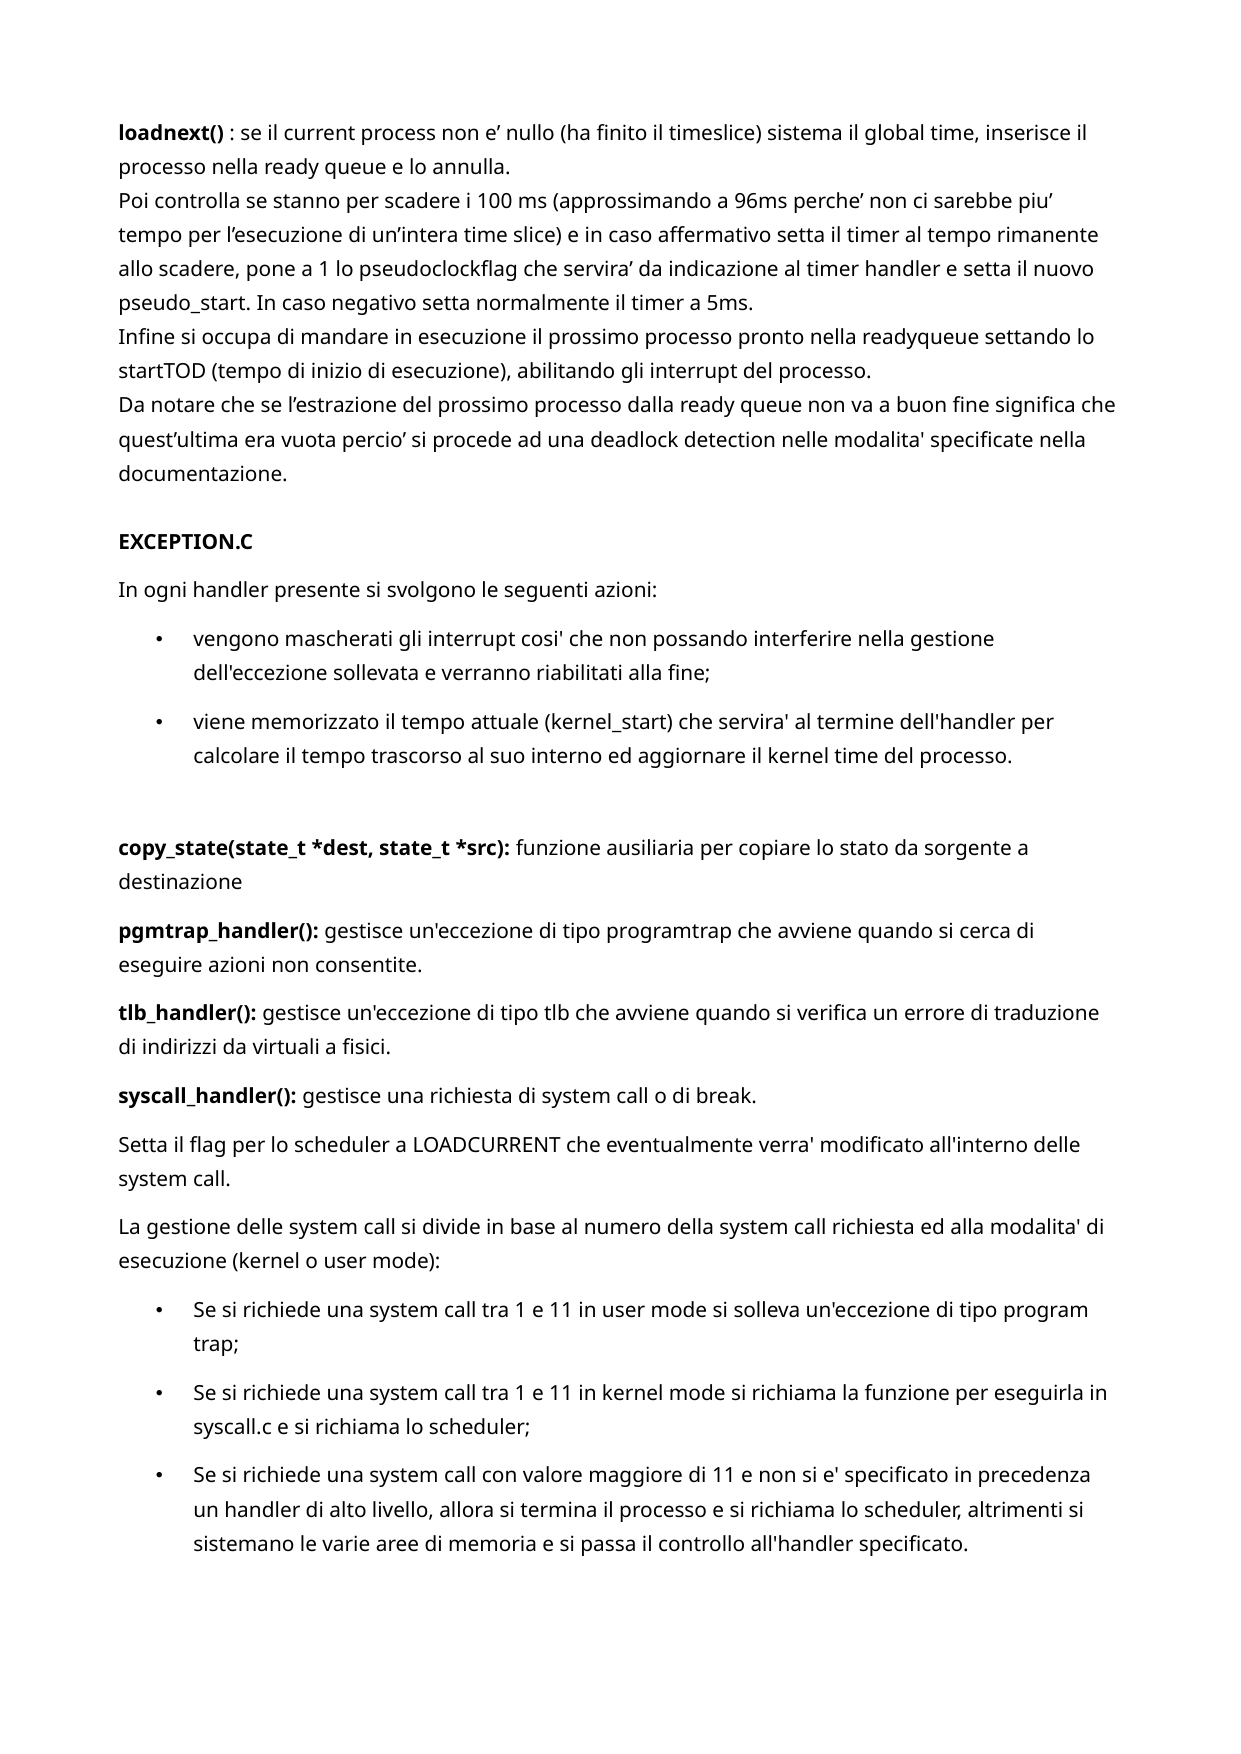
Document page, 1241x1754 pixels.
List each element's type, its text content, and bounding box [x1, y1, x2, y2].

text Da notare che se l’estrazione del prossimo processo dalla ready queue non va a buon fine significa che quest’ultima era vuota percio’ si procede ad una deadlock detection nelle modalita' specificate nella documentazione. [118, 391, 1122, 487]
list vengono mascherati gli interrupt cosi' che non possando interferire nella gestione dell'eccezione sollevata e verranno riabilitati alla fine; [156, 624, 1122, 687]
text In ogni handler presente si svolgono le seguenti azioni: [118, 576, 1122, 604]
text tlb_handler(): gestisce un'eccezione di tipo tlb che avviene quando si verifica un errore di traduzione di indirizzi da virtuali a fisici. [118, 998, 1122, 1061]
list Se si richiede una system call con valore maggiore di 11 e non si e' specificato in precedenza un handler di alto livello, allora si termina il processo e si richiama lo scheduler, altrimenti si sistemano le varie aree di memoria e si passa il controllo all'handler specificato. [156, 1461, 1122, 1557]
text Poi controlla se stanno per scadere i 100 ms (approssimando a 96ms perche’ non ci sarebbe piu’ tempo per l’esecuzione di un’intera time slice) e in caso affermativo setta il timer al tempo rimanente allo scadere, pone a 1 lo pseudoclockflag che servira’ da indicazione al timer handler e setta il nuovo pseudo_start. In caso negativo setta normalmente il timer a 5ms. [118, 186, 1122, 317]
list Se si richiede una system call tra 1 e 11 in user mode si solleva un'eccezione di tipo program trap; [156, 1295, 1122, 1358]
text Setta il flag per lo scheduler a LOADCURRENT che eventualmente verra' modificato all'interno delle system call. [118, 1130, 1122, 1192]
text syscall_handler(): gestisce una richiesta di system call o di break. [118, 1081, 1122, 1109]
text Infine si occupa di mandare in esecuzione il prossimo processo pronto nella readyqueue settando lo startTOD (tempo di inizio di esecuzione), abilitando gli interrupt del processo. [118, 322, 1122, 385]
list viene memorizzato il tempo attuale (kernel_start) che servira' al termine dell'handler per calcolare il tempo trascorso al suo interno ed aggiornare il kernel time del processo. [156, 707, 1122, 769]
text EXCEPTION.C [118, 527, 1122, 555]
text loadnext() : se il current process non e’ nullo (ha finito il timeslice) sistema il global time, inserisce il processo nella ready queue e lo annulla. [118, 118, 1122, 181]
text copy_state(state_t *dest, state_t *src): funzione ausiliaria per copiare lo stato da sorgente a destinazione [118, 833, 1122, 896]
text La gestione delle system call si divide in base al numero della system call richiesta ed alla modalita' di esecuzione (kernel o user mode): [118, 1212, 1122, 1275]
text pgmtrap_handler(): gestisce un'eccezione di tipo programtrap che avviene quando si cerca di eseguire azioni non consentite. [118, 916, 1122, 978]
list Se si richiede una system call tra 1 e 11 in kernel mode si richiama la funzione per eseguirla in syscall.c e si richiama lo scheduler; [156, 1378, 1122, 1440]
